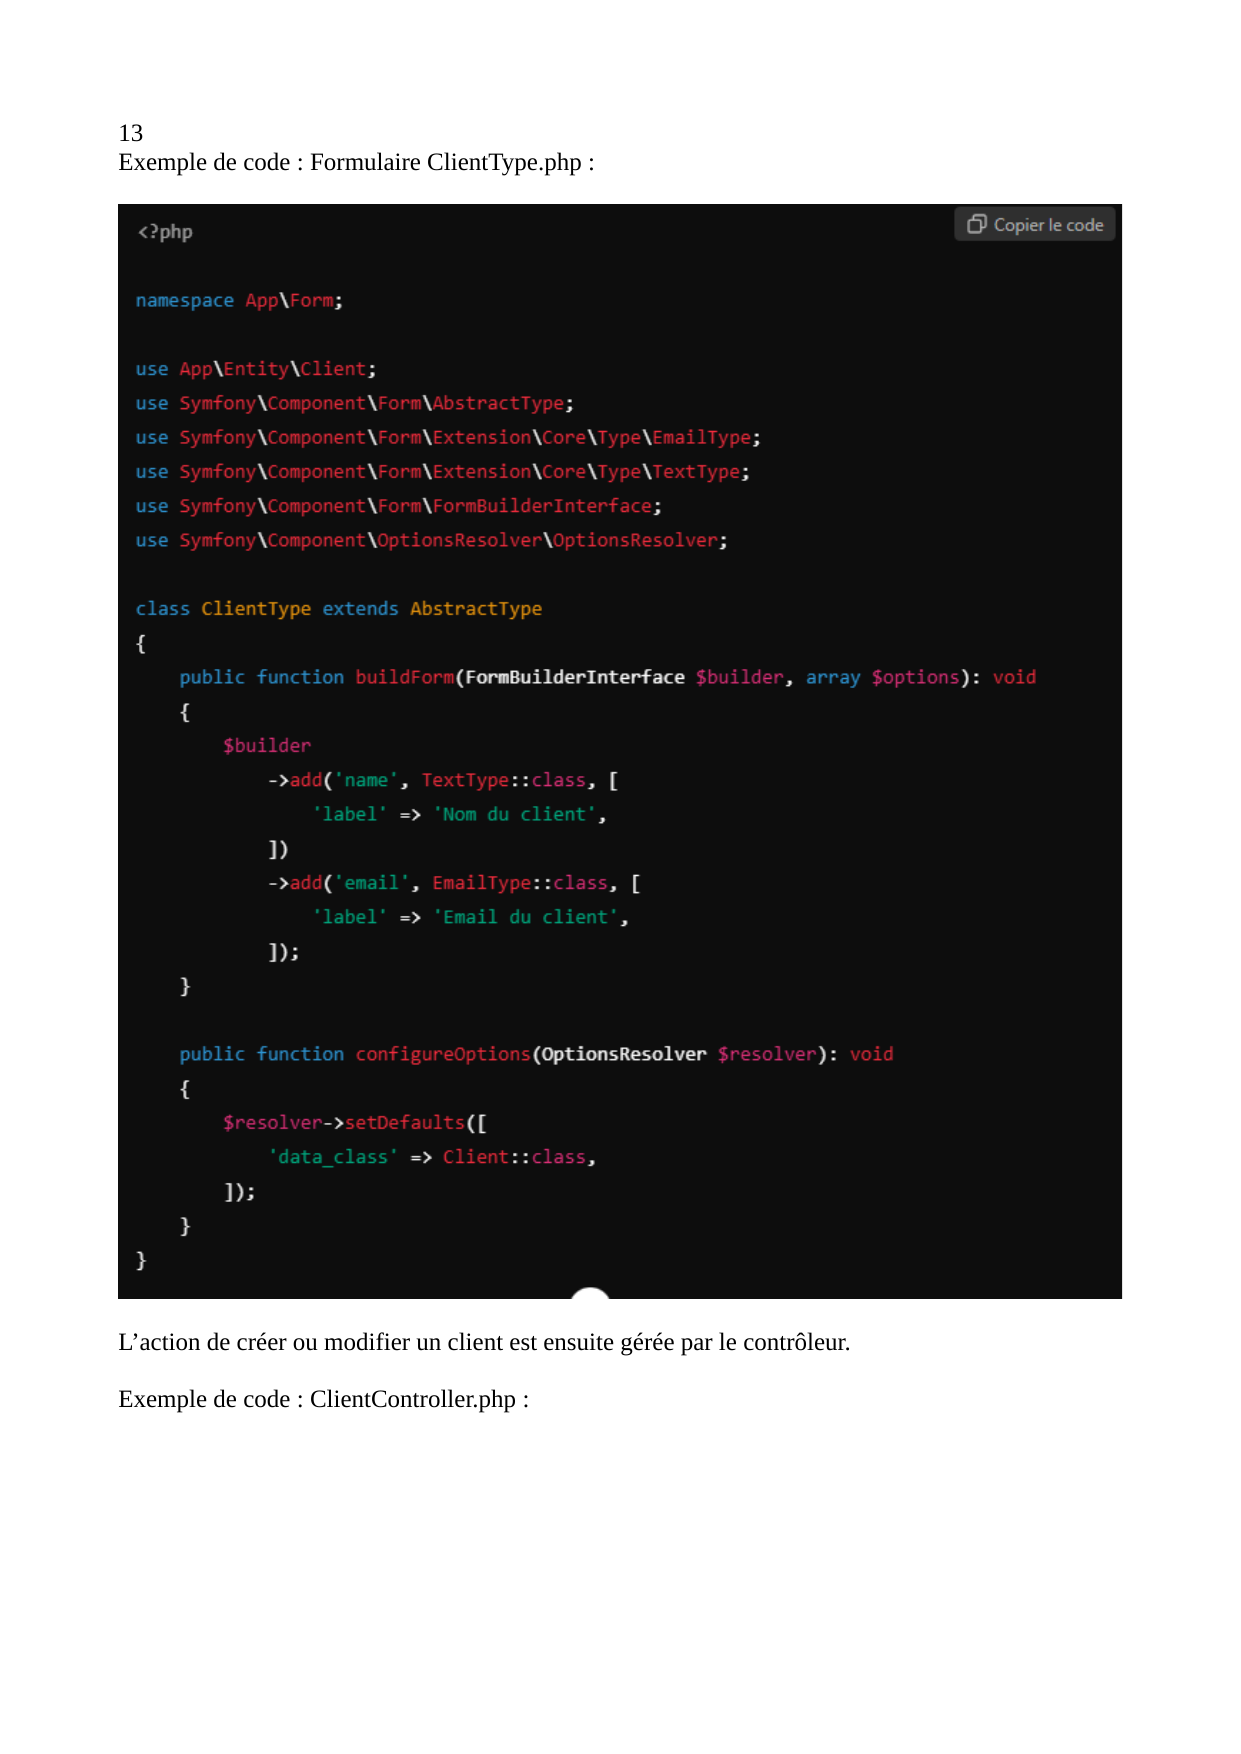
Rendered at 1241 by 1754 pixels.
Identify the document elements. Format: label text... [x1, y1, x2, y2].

text 13 [118, 118, 1122, 147]
text Exemple de code : Formulaire ClientType.php : [118, 147, 1122, 176]
text Exemple de code : ClientController.php : [118, 1384, 1122, 1413]
picture [118, 204, 1123, 1299]
text L’action de créer ou modifier un client est ensuite gérée par le contrôleur. [118, 1327, 1122, 1356]
